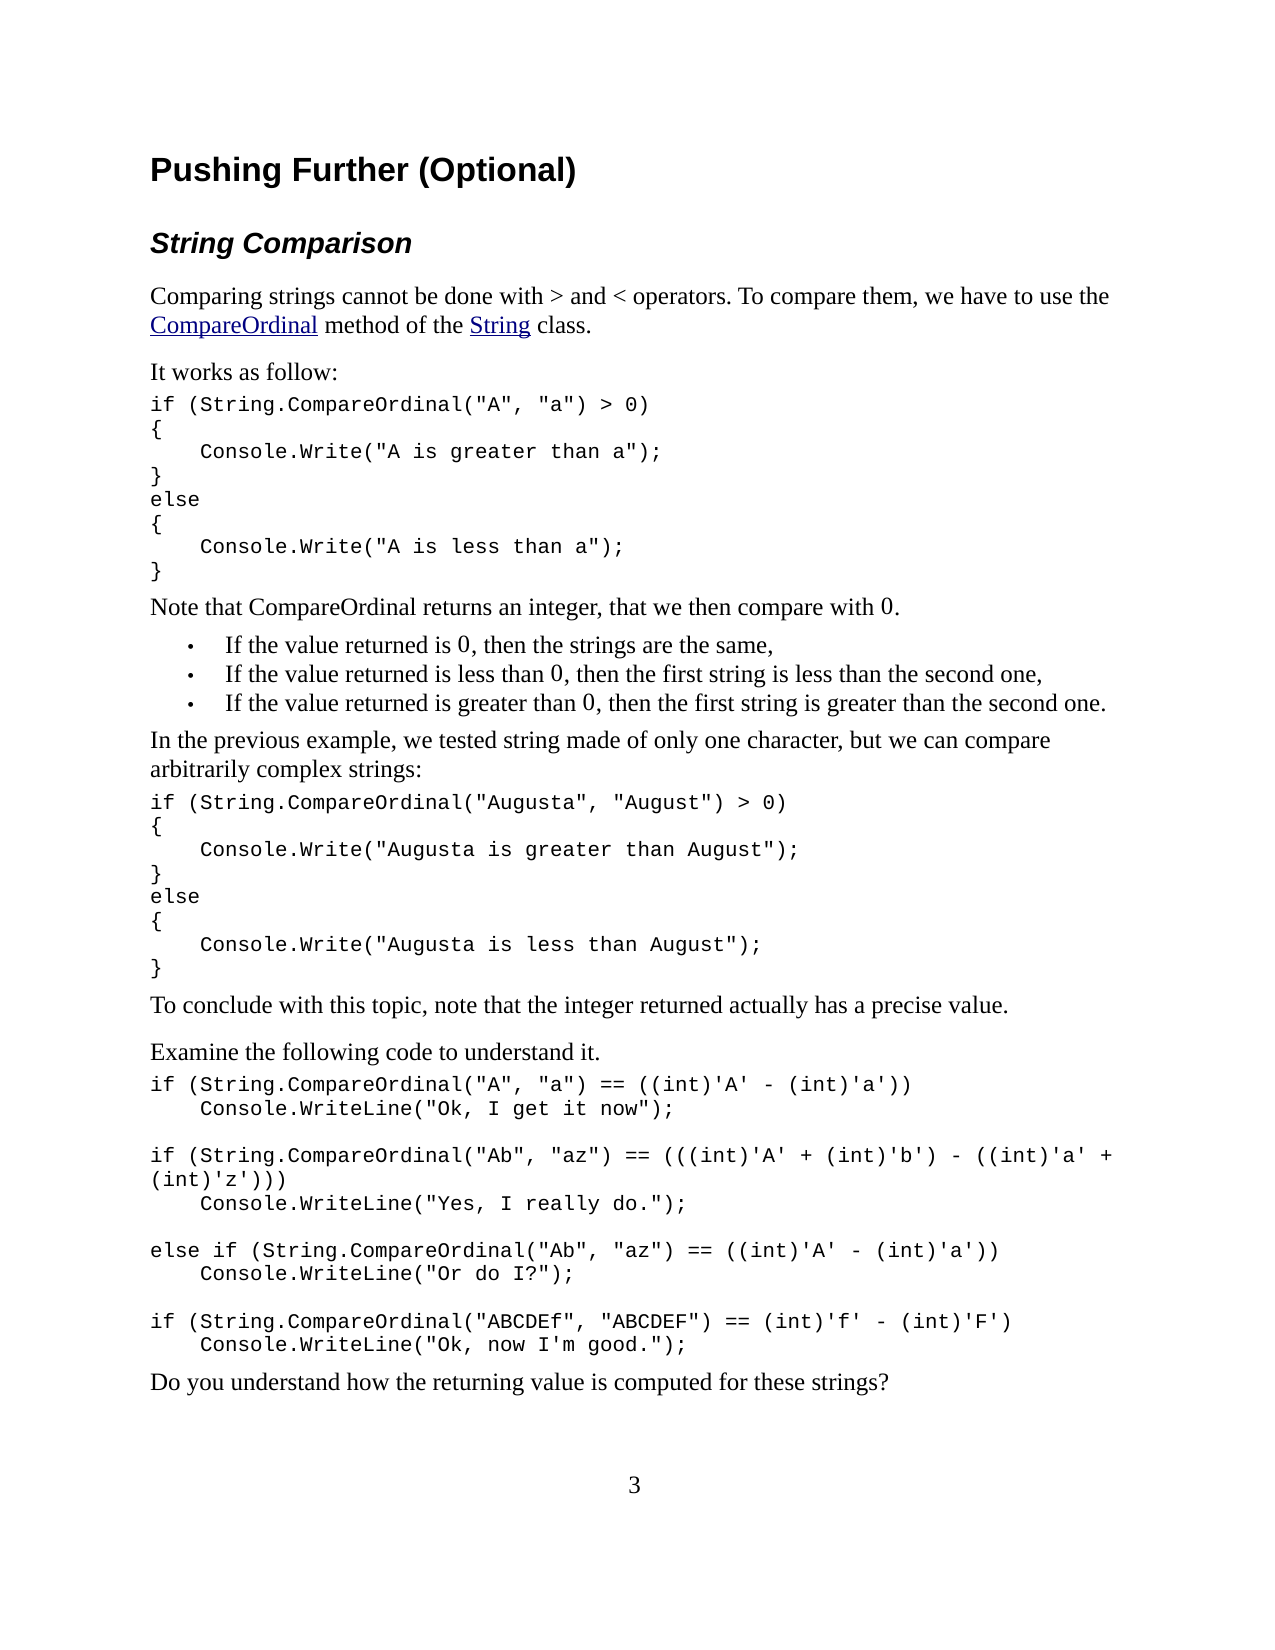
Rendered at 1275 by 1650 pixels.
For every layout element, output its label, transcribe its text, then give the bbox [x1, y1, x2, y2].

text { [150, 512, 1125, 536]
text Do you understand how the returning value is computed for these strings? [150, 1367, 1125, 1396]
text Comparing strings cannot be done with > and < operators. To compare them, we have to use the CompareOrdinal method of the String class. [150, 281, 1125, 339]
text else if (String.CompareOrdinal("Ab", "az") == ((int)'A' - (int)'a')) [150, 1240, 1125, 1263]
subtitle Pushing Further (Optional) [150, 150, 1125, 189]
text { [150, 815, 1125, 839]
text else [150, 886, 1125, 910]
text Console.Write("Augusta is less than August"); [150, 934, 1125, 957]
text It works as follow: [150, 357, 1125, 385]
text if (String.CompareOrdinal("A", "a") > 0) [150, 394, 1125, 418]
text Examine the following code to understand it. [150, 1037, 1125, 1065]
text In the previous example, we tested string made of only one character, but we can compare arbitrarily complex strings: [150, 725, 1125, 783]
text if (String.CompareOrdinal("A", "a") == ((int)'A' - (int)'a')) [150, 1074, 1125, 1098]
subtitle String Comparison [150, 226, 1125, 260]
list If the value returned is less than , then the first string is less than the second one, [187, 659, 1125, 688]
text if (String.CompareOrdinal("Ab", "az") == (((int)'A' + (int)'b') - ((int)'a' + (int)'z'))) [150, 1145, 1125, 1192]
text Console.WriteLine("Yes, I really do."); [150, 1192, 1125, 1216]
list If the value returned is greater than , then the first string is greater than the second one. [187, 688, 1125, 716]
text } [150, 465, 1125, 489]
list If the value returned is , then the strings are the same, [187, 630, 1125, 659]
text { [150, 910, 1125, 934]
text Console.WriteLine("Ok, I get it now"); [150, 1098, 1125, 1122]
text { [150, 418, 1125, 442]
text } [150, 957, 1125, 981]
text Console.WriteLine("Ok, now I'm good."); [150, 1334, 1125, 1358]
text } [150, 560, 1125, 583]
text else [150, 489, 1125, 512]
text Console.Write("Augusta is greater than August"); [150, 839, 1125, 863]
text Console.Write("A is less than a"); [150, 536, 1125, 560]
text To conclude with this topic, note that the integer returned actually has a precise value. [150, 990, 1125, 1019]
text Console.WriteLine("Or do I?"); [150, 1263, 1125, 1287]
text if (String.CompareOrdinal("ABCDEf", "ABCDEF") == (int)'f' - (int)'F') [150, 1311, 1125, 1334]
text Note that CompareOrdinal returns an integer, that we then compare with . [150, 592, 1125, 621]
text if (String.CompareOrdinal("Augusta", "August") > 0) [150, 792, 1125, 815]
text } [150, 863, 1125, 886]
text Console.Write("A is greater than a"); [150, 442, 1125, 465]
